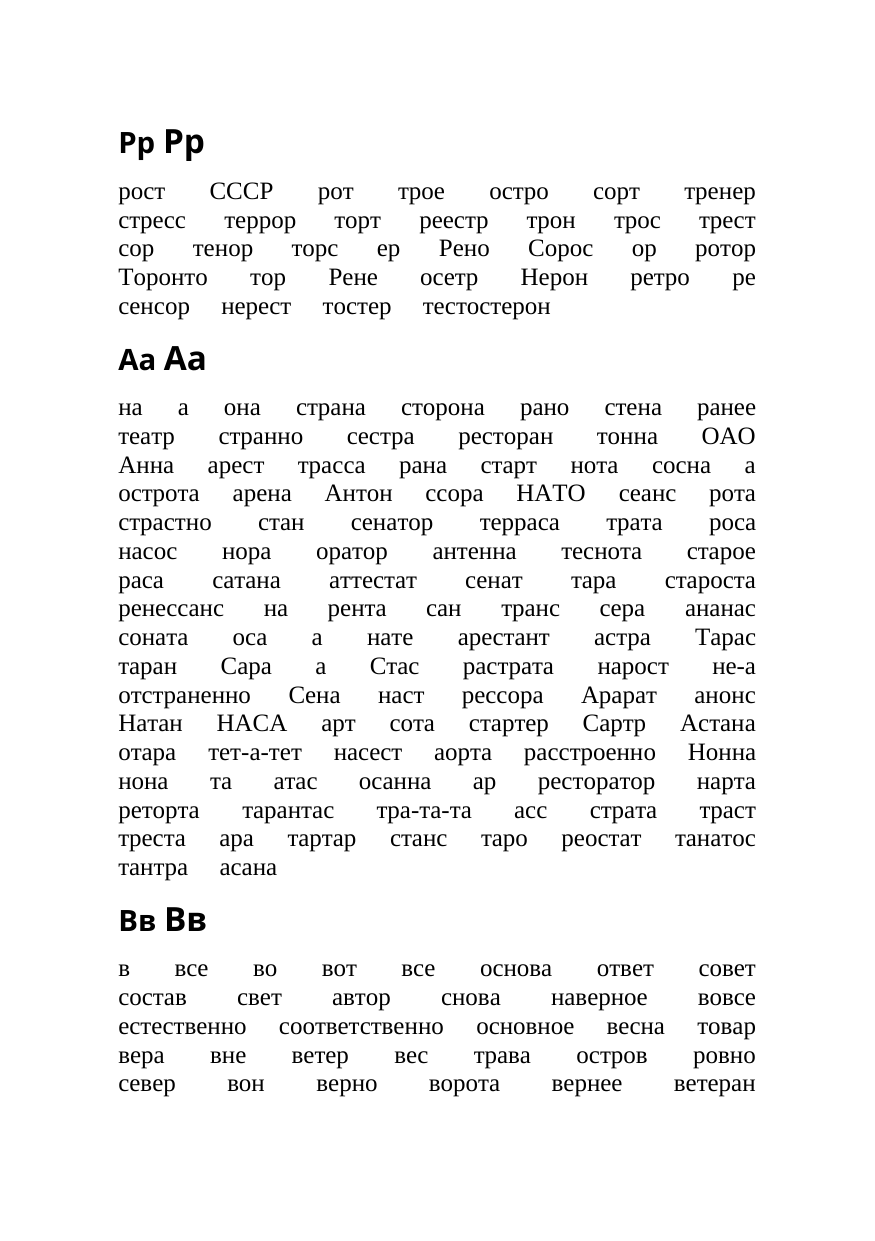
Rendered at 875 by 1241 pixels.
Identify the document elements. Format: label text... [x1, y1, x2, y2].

text в все во вот все основа ответ совет состав свет автор снова наверное вовсе естественно соответственно основное весна товар вера вне ветер вес трава остров ровно север вон верно ворота вернее ветеран [118, 953, 756, 1097]
text рост СССР рот трое остро сорт тренер стресс террор торт реестр трон трос трест сор тенор торс ер Рено Сорос ор ротор Торонто тор Рене осетр Нерон ретро ре сенсор нерест тостер тестостерон [118, 176, 756, 320]
text на а она страна сторона рано стена ранее театр странно сестра ресторан тонна ОАО Анна арест трасса рана старт нота сосна а острота арена Антон ссора НАТО сеанс рота страстно стан сенатор терраса трата роса насос нора оратор антенна теснота старое раса сатана аттестат сенат тара староста ренессанс на рента сан транс сера ананас соната оса а нате арестант астра Тарас таран Сара а Стас растрата нарост не-а отстраненно Сена наст рессора Арарат анонс Натан НАСА арт сота стартер Сартр Астана отара тет-а-тет насест аорта расстроенно Нонна нона та атас осанна ар ресторатор нарта реторта тарантас тра-та-та асс страта траст треста ара тартар станс таро реостат танатос тантра асана [118, 392, 756, 881]
subtitle Аа Аа [118, 334, 756, 380]
subtitle Вв Вв [118, 896, 756, 941]
subtitle Рр Рр [118, 118, 756, 163]
